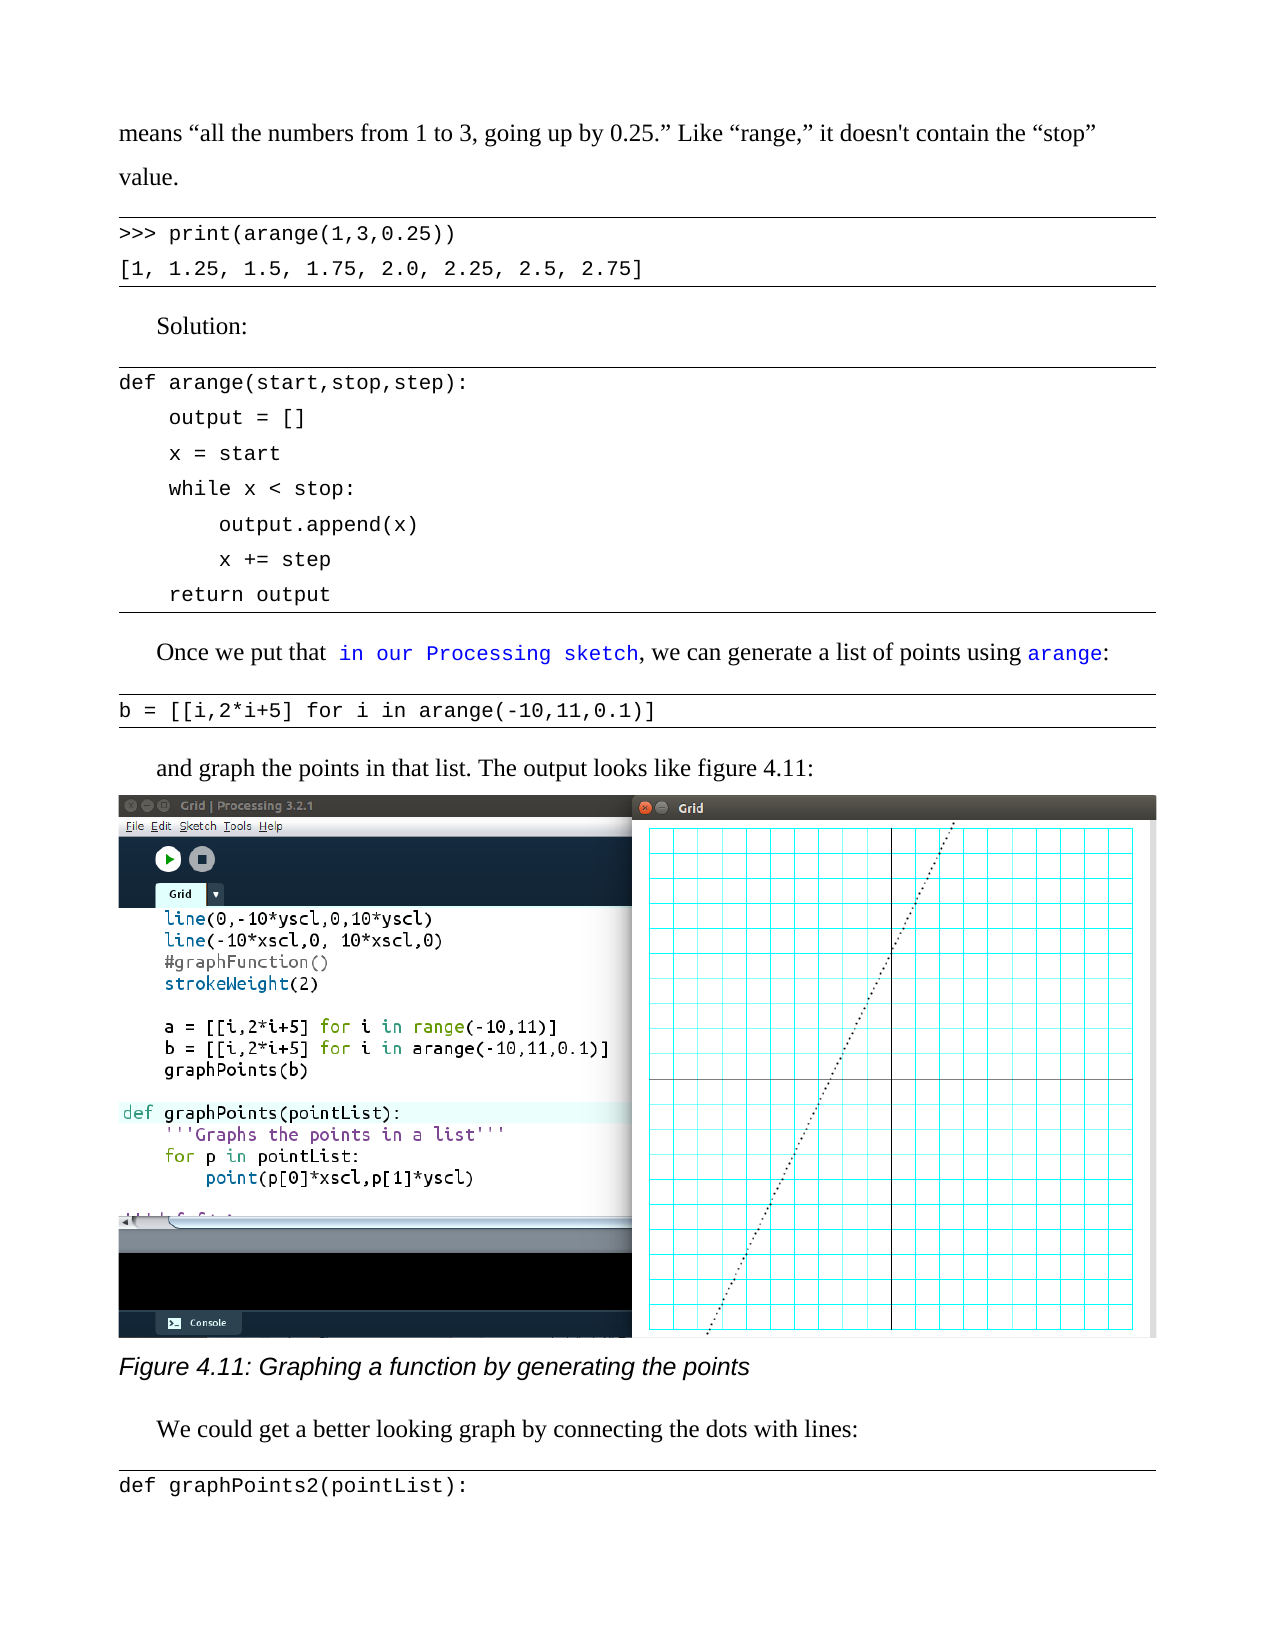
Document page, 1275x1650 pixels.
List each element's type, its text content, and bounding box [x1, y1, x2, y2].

text x = start [118, 443, 1156, 466]
text output = [] [118, 407, 1156, 431]
text def arange(start,stop,step): [118, 368, 1156, 396]
text x += step [118, 549, 1156, 573]
text return output [118, 584, 1156, 613]
text and graph the points in that list. The output looks like figure 4.11: [118, 753, 1156, 781]
text output.append(x) [118, 513, 1156, 537]
text >>> print(arange(1,3,0.25)) [118, 218, 1156, 246]
text Solution: [118, 311, 1156, 340]
text b = [[i,2*i+5] for i in arange(-10,11,0.1)] [118, 695, 1156, 728]
text def graphPoints2(pointList): [118, 1471, 1156, 1499]
text means “all the numbers from 1 to 3, going up by 0.25.” Like “range,” it doesn't contain the “stop” value. [118, 118, 1156, 190]
text We could get a better looking graph by connecting the dots with lines: [118, 1414, 1156, 1443]
text Figure 4.11: Graphing a function by generating the points [118, 1338, 1156, 1381]
text [1, 1.25, 1.5, 1.75, 2.0, 2.25, 2.5, 2.75] [118, 258, 1156, 287]
picture [118, 795, 1157, 1338]
text while x < stop: [118, 478, 1156, 502]
text Once we put that in our Processing sketch, we can generate a list of points using arange: [118, 637, 1156, 667]
